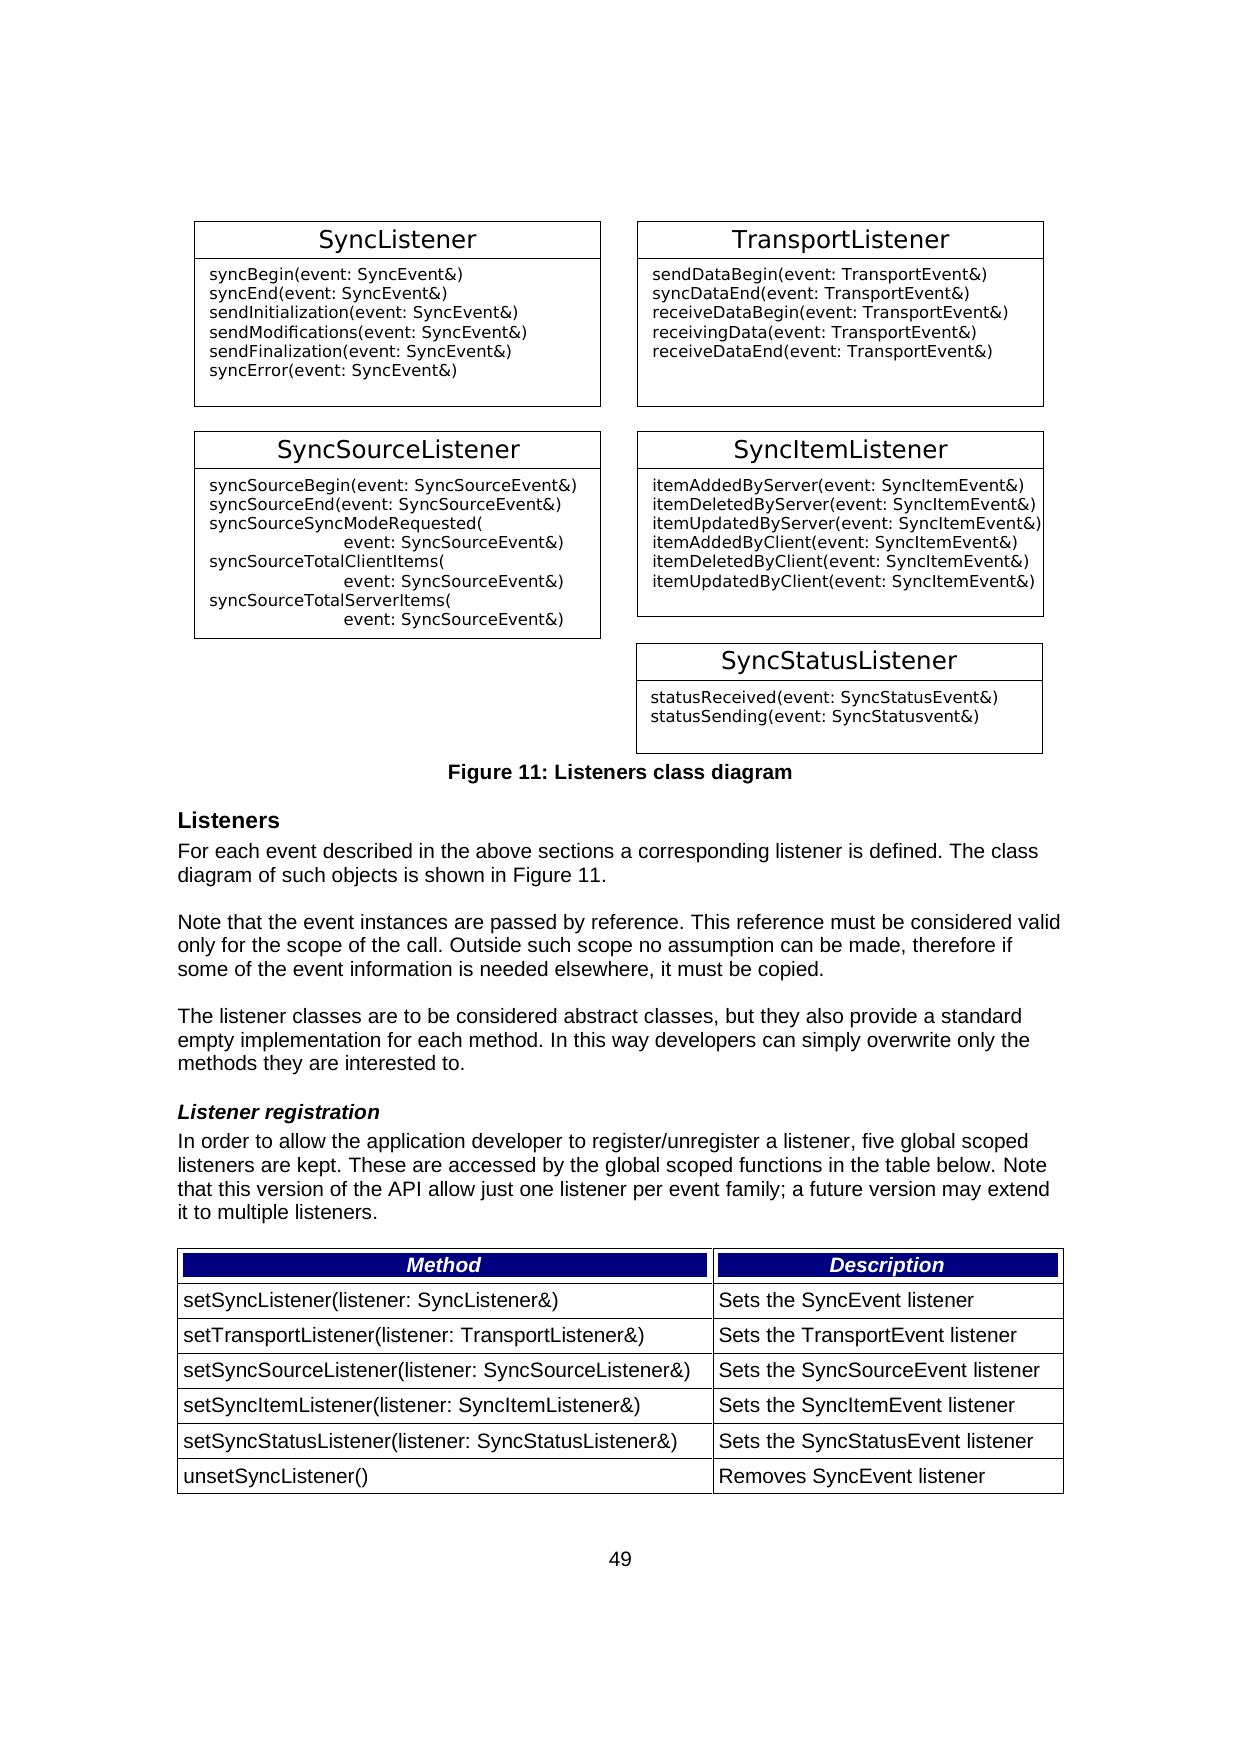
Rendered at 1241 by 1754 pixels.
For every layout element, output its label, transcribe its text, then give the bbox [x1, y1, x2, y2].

text For each event described in the above sections a corresponding listener is defined. The class diagram of such objects is shown in Figure 11. [177, 840, 1063, 887]
table_cell Sets the SyncSourceEvent listener [714, 1354, 1063, 1388]
subtitle Listener registration [177, 1100, 1063, 1124]
table_cell unsetSyncListener() [178, 1459, 712, 1493]
text Note that the event instances are passed by reference. This reference must be considered valid only for the scope of the call. Outside such scope no assumption can be made, therefore if some of the event information is needed elsewhere, it must be copied. [177, 910, 1063, 981]
table_cell Sets the SyncEvent listener [714, 1284, 1063, 1318]
text In order to allow the application developer to register/unregister a listener, five global scoped listeners are kept. These are accessed by the global scoped functions in the table below. Note that this version of the API allow just one listener per event family; a future version may extend it to multiple listeners. [177, 1130, 1063, 1224]
table_cell setSyncListener(listener: SyncListener&) [178, 1284, 712, 1318]
table_cell setTransportListener(listener: TransportListener&) [178, 1319, 712, 1353]
table_cell Sets the TransportEvent listener [714, 1319, 1063, 1353]
table_header Method [178, 1249, 712, 1283]
table_cell setSyncItemListener(listener: SyncItemListener&) [178, 1389, 712, 1423]
subtitle Listeners [177, 784, 1063, 833]
text Figure 11: Listeners class diagram [177, 203, 1063, 784]
table_cell Sets the SyncItemEvent listener [714, 1389, 1063, 1423]
table_cell Sets the SyncStatusEvent listener [714, 1424, 1063, 1458]
text The listener classes are to be considered abstract classes, but they also provide a standard empty implementation for each method. In this way developers can simply overwrite only the methods they are interested to. [177, 1004, 1063, 1075]
subtitle [177, 177, 1063, 203]
table_header Description [714, 1249, 1063, 1283]
table_cell setSyncSourceListener(listener: SyncSourceListener&) [178, 1354, 712, 1388]
table_cell Removes SyncEvent listener [714, 1459, 1063, 1493]
table_cell setSyncStatusListener(listener: SyncStatusListener&) [178, 1424, 712, 1458]
